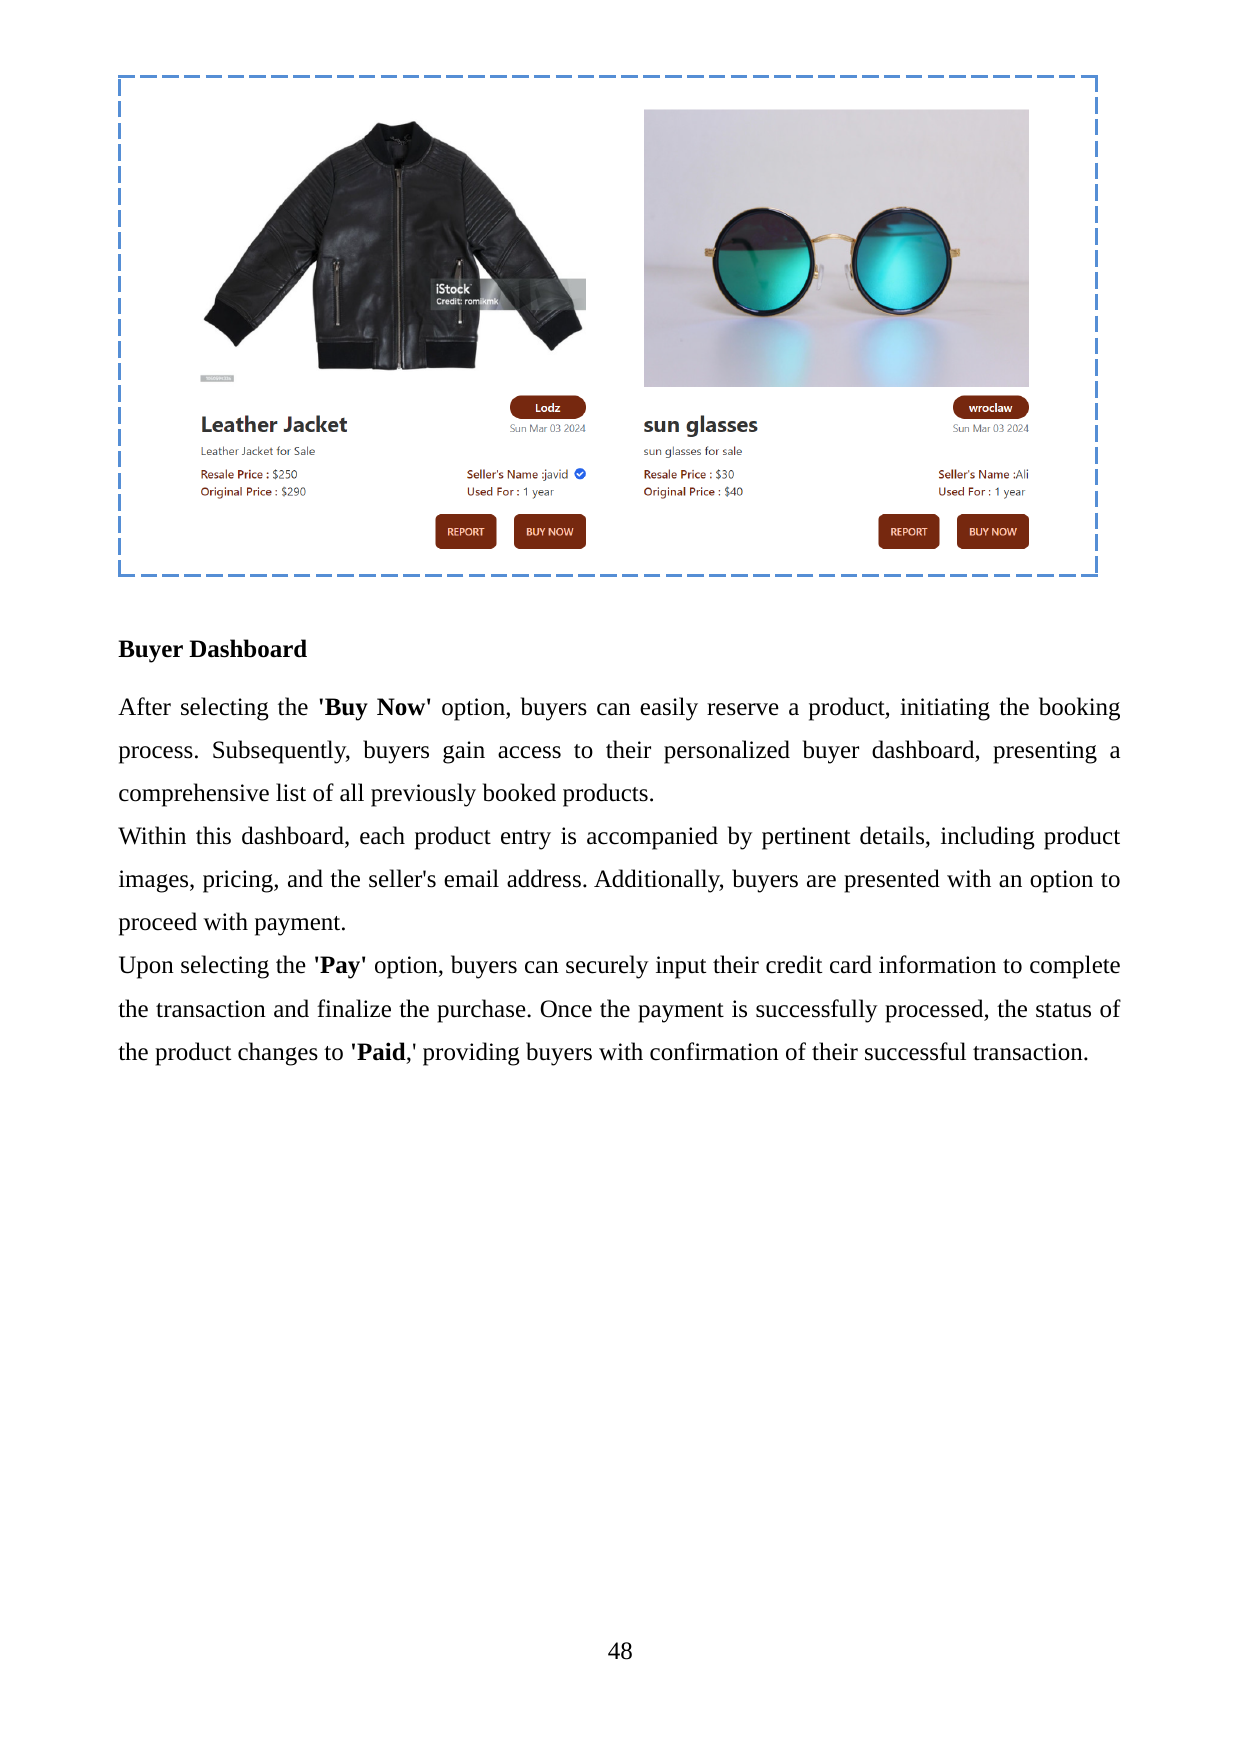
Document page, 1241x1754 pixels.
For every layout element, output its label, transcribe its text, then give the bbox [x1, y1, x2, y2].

text Within this dashboard, each product entry is accompanied by pertinent details, including product images, pricing, and the seller's email address. Additionally, buyers are presented with an option to proceed with payment. [118, 821, 1122, 936]
text Buyer Dashboard [118, 634, 1122, 663]
text Upon selecting the 'Pay' option, buyers can securely input their credit card information to complete the transaction and finalize the purchase. Once the payment is successfully processed, the status of the product changes to 'Paid,' providing buyers with confirmation of their successful transaction. [118, 951, 1122, 1066]
text After selecting the 'Buy Now' option, buyers can easily reserve a product, initiating the booking process. Subsequently, buyers gain access to their personalized buyer dashboard, presenting a comprehensive list of all previously booked products. [118, 692, 1122, 807]
